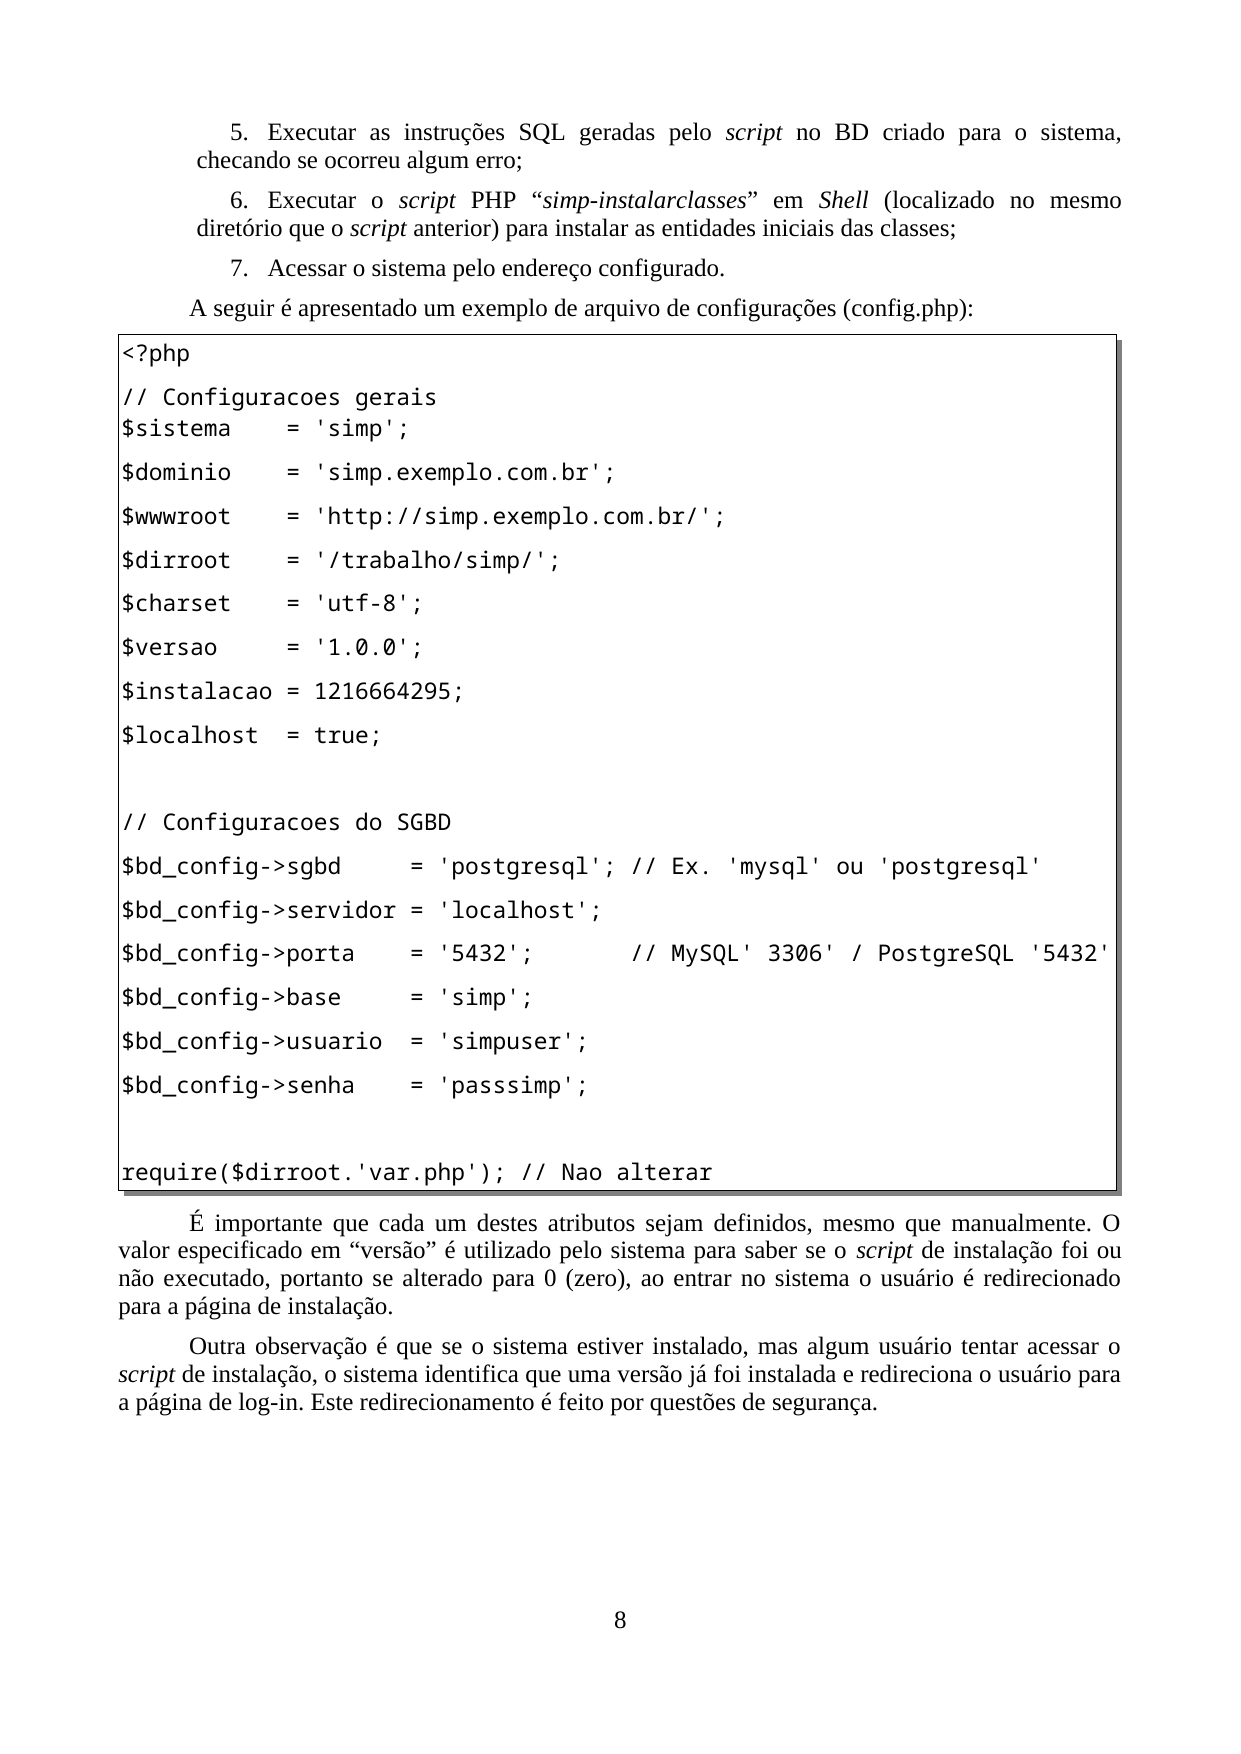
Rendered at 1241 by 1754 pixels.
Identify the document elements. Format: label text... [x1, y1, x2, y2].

text $versao = '1.0.0'; [119, 628, 1116, 662]
text Outra observação é que se o sistema estiver instalado, mas algum usuário tentar acessar o script de instalação, o sistema identifica que uma versão já foi instalada e redireciona o usuário para a página de log-in. Este redirecionamento é feito por questões de segurança. [118, 1332, 1122, 1415]
text require($dirroot.'var.php'); // Nao alterar [119, 1153, 1116, 1190]
text $wwwroot = 'http://simp.exemplo.com.br/'; [119, 497, 1116, 531]
text $bd_config->servidor = 'localhost'; [119, 891, 1116, 925]
text É importante que cada um destes atributos sejam definidos, mesmo que manualmente. O valor especificado em “versão” é utilizado pelo sistema para saber se o script de instalação foi ou não executado, portanto se alterado para 0 (zero), ao entrar no sistema o usuário é redirecionado para a página de instalação. [118, 1209, 1122, 1320]
text $bd_config->sgbd = 'postgresql'; // Ex. 'mysql' ou 'postgresql' [119, 847, 1116, 881]
text $localhost = true; [119, 716, 1116, 750]
text $dirroot = '/trabalho/simp/'; [119, 541, 1116, 575]
text A seguir é apresentado um exemplo de arquivo de configurações (config.php): [118, 294, 1122, 322]
text <?php [119, 335, 1116, 369]
list Acessar o sistema pelo endereço configurado. [159, 254, 1122, 282]
list Executar as instruções SQL geradas pelo script no BD criado para o sistema, checando se ocorreu algum erro; [159, 118, 1122, 173]
text // Configuracoes gerais $sistema = 'simp'; [119, 378, 1116, 444]
text $bd_config->base = 'simp'; [119, 978, 1116, 1012]
text $bd_config->porta = '5432'; // MySQL' 3306' / PostgreSQL '5432' [119, 934, 1116, 969]
text $bd_config->usuario = 'simpuser'; [119, 1022, 1116, 1056]
list Executar o script PHP “simp-instalarclasses” em Shell (localizado no mesmo diretório que o script anterior) para instalar as entidades iniciais das classes; [159, 186, 1122, 241]
text $charset = 'utf-8'; [119, 584, 1116, 619]
text $bd_config->senha = 'passsimp'; [119, 1066, 1116, 1100]
text $dominio = 'simp.exemplo.com.br'; [119, 453, 1116, 487]
text $instalacao = 1216664295; [119, 672, 1116, 706]
text // Configuracoes do SGBD [119, 803, 1116, 837]
